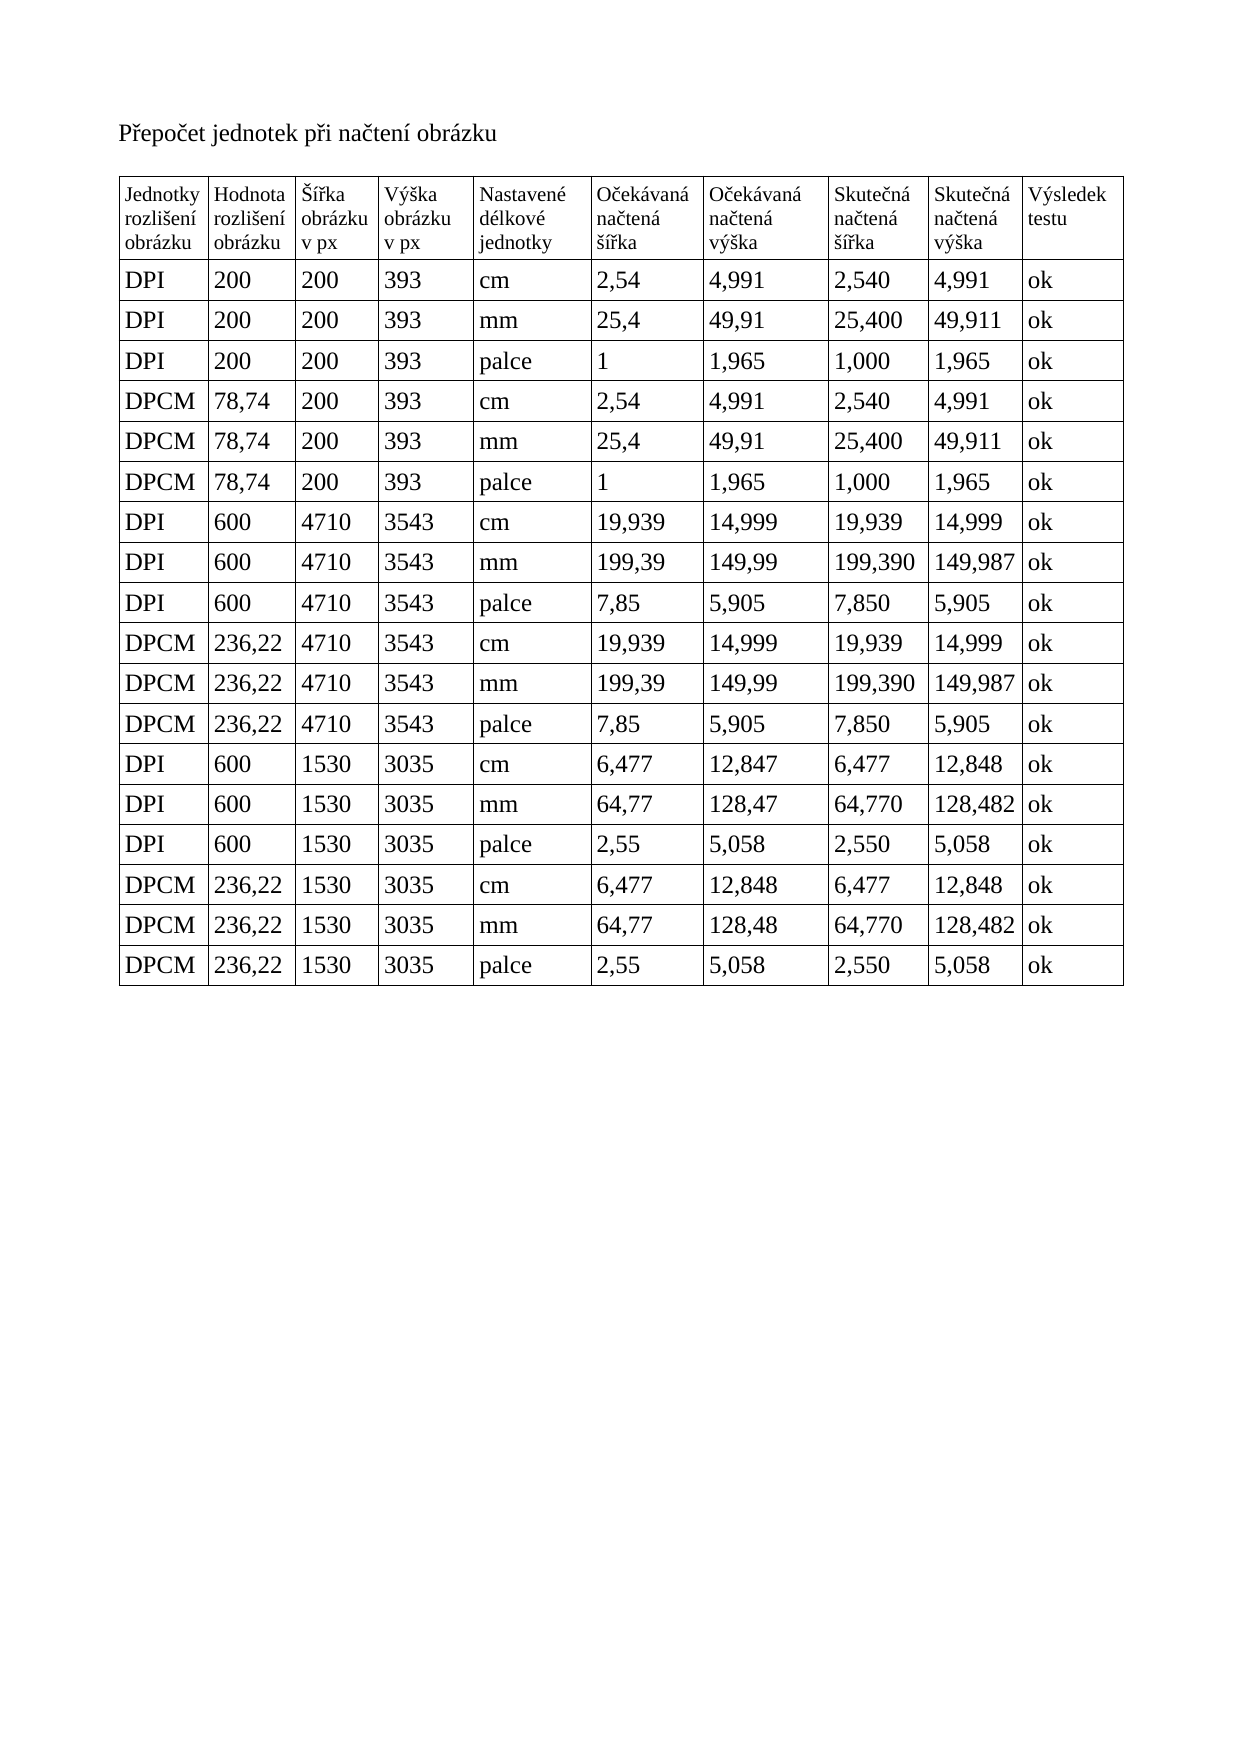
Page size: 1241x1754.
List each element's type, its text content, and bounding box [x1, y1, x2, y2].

table_header Očekávaná načtená šířka [592, 177, 703, 259]
table_cell 14,999 [704, 502, 828, 542]
table_cell 3035 [379, 905, 473, 945]
table_cell 6,477 [829, 744, 928, 783]
table_cell 1530 [296, 865, 378, 904]
table_cell 393 [379, 301, 473, 340]
table_cell DPI [120, 543, 208, 582]
table_cell 4,991 [929, 381, 1022, 421]
table_cell mm [474, 785, 591, 824]
table_cell 7,85 [592, 704, 703, 743]
table_cell 4710 [296, 502, 378, 542]
table_cell 2,540 [829, 260, 928, 300]
table_cell 3543 [379, 664, 473, 703]
table_cell 78,74 [209, 381, 295, 421]
table_cell ok [1023, 785, 1123, 824]
table_cell cm [474, 502, 591, 542]
table_cell mm [474, 301, 591, 340]
table_cell ok [1023, 623, 1123, 662]
table_cell 49,911 [929, 301, 1022, 340]
table_cell 236,22 [209, 704, 295, 743]
table_cell 1,965 [929, 462, 1022, 501]
table_cell 393 [379, 462, 473, 501]
table_cell 3543 [379, 583, 473, 622]
table_cell DPI [120, 502, 208, 542]
table_cell 7,850 [829, 704, 928, 743]
table_cell 128,47 [704, 785, 828, 824]
table_cell 5,905 [929, 583, 1022, 622]
table_header Výška obrázku v px [379, 177, 473, 259]
table_cell 1 [592, 462, 703, 501]
table_cell 236,22 [209, 905, 295, 945]
table_cell 3543 [379, 543, 473, 582]
table_cell 128,482 [929, 785, 1022, 824]
table_cell DPI [120, 785, 208, 824]
table_cell ok [1023, 381, 1123, 421]
table_cell DPCM [120, 905, 208, 945]
table_cell 1,000 [829, 462, 928, 501]
table_header Skutečná načtená výška [929, 177, 1022, 259]
table_cell 600 [209, 785, 295, 824]
table_cell 25,4 [592, 301, 703, 340]
table_cell palce [474, 825, 591, 864]
table_cell 149,99 [704, 664, 828, 703]
table_cell DPCM [120, 422, 208, 461]
table_cell 393 [379, 341, 473, 380]
table_cell 3543 [379, 623, 473, 662]
table_cell 5,058 [929, 825, 1022, 864]
table_cell ok [1023, 502, 1123, 542]
table_cell 1,000 [829, 341, 928, 380]
table_cell 2,54 [592, 381, 703, 421]
table_cell 4710 [296, 543, 378, 582]
table_cell 199,390 [829, 664, 928, 703]
table_cell 1530 [296, 946, 378, 985]
table_cell 200 [209, 301, 295, 340]
table_cell 6,477 [592, 865, 703, 904]
table_cell 149,987 [929, 664, 1022, 703]
table_cell 2,54 [592, 260, 703, 300]
table_cell 19,939 [592, 502, 703, 542]
table_cell 12,848 [929, 744, 1022, 783]
table_cell DPCM [120, 623, 208, 662]
table_cell 25,400 [829, 301, 928, 340]
table_cell 64,77 [592, 905, 703, 945]
table_cell 600 [209, 744, 295, 783]
table_cell palce [474, 946, 591, 985]
table_cell 25,4 [592, 422, 703, 461]
table_cell 200 [296, 381, 378, 421]
table_cell 3035 [379, 785, 473, 824]
table_cell palce [474, 704, 591, 743]
table_cell 1,965 [704, 341, 828, 380]
table_cell 5,905 [704, 704, 828, 743]
table_cell 5,058 [704, 946, 828, 985]
table_cell 78,74 [209, 462, 295, 501]
table_cell 7,85 [592, 583, 703, 622]
table_header Nastavené délkové jednotky [474, 177, 591, 259]
table_cell 64,770 [829, 905, 928, 945]
table_cell 12,848 [704, 865, 828, 904]
table_cell DPI [120, 744, 208, 783]
table_cell 1530 [296, 744, 378, 783]
table_cell DPCM [120, 381, 208, 421]
table_cell 1530 [296, 785, 378, 824]
table_cell cm [474, 381, 591, 421]
table_cell 149,987 [929, 543, 1022, 582]
table_cell ok [1023, 260, 1123, 300]
table_cell 199,390 [829, 543, 928, 582]
table_cell 1,965 [929, 341, 1022, 380]
table_cell 600 [209, 825, 295, 864]
text Přepočet jednotek při načtení obrázku [118, 118, 1122, 147]
table_cell 3543 [379, 502, 473, 542]
table_cell 7,850 [829, 583, 928, 622]
table_cell 200 [296, 462, 378, 501]
table_header Výsledek testu [1023, 177, 1123, 259]
table_cell 5,058 [929, 946, 1022, 985]
table_cell DPCM [120, 462, 208, 501]
table_cell DPCM [120, 664, 208, 703]
table_cell ok [1023, 664, 1123, 703]
table_cell 236,22 [209, 664, 295, 703]
table_cell 200 [209, 260, 295, 300]
table_header Skutečná načtená šířka [829, 177, 928, 259]
table_cell ok [1023, 422, 1123, 461]
table_cell 199,39 [592, 543, 703, 582]
table_cell 12,847 [704, 744, 828, 783]
table_cell DPI [120, 825, 208, 864]
table_cell 49,91 [704, 422, 828, 461]
table_cell 6,477 [592, 744, 703, 783]
table_cell 4,991 [929, 260, 1022, 300]
table_cell 4710 [296, 583, 378, 622]
table_cell 25,400 [829, 422, 928, 461]
table_cell 200 [209, 341, 295, 380]
table_cell cm [474, 865, 591, 904]
table_cell 19,939 [829, 623, 928, 662]
table_cell 3035 [379, 744, 473, 783]
table_cell cm [474, 623, 591, 662]
table_cell 1,965 [704, 462, 828, 501]
table_cell 64,770 [829, 785, 928, 824]
table_cell 128,482 [929, 905, 1022, 945]
table_cell 14,999 [704, 623, 828, 662]
table_cell DPCM [120, 865, 208, 904]
table_cell 236,22 [209, 865, 295, 904]
table_cell 5,058 [704, 825, 828, 864]
table_cell ok [1023, 905, 1123, 945]
table_cell DPI [120, 583, 208, 622]
table_header Očekávaná načtená výška [704, 177, 828, 259]
table_cell mm [474, 905, 591, 945]
table_cell palce [474, 462, 591, 501]
table_cell 2,540 [829, 381, 928, 421]
table_cell 12,848 [929, 865, 1022, 904]
table_cell 3035 [379, 946, 473, 985]
table_cell 2,55 [592, 825, 703, 864]
table_cell 2,550 [829, 825, 928, 864]
table_cell 14,999 [929, 623, 1022, 662]
table_cell 149,99 [704, 543, 828, 582]
table_cell 19,939 [829, 502, 928, 542]
table_cell 200 [296, 301, 378, 340]
table_cell 4710 [296, 664, 378, 703]
table_cell 78,74 [209, 422, 295, 461]
table_cell mm [474, 422, 591, 461]
table_cell 393 [379, 381, 473, 421]
table_header Jednotky rozlišení obrázku [120, 177, 208, 259]
table_cell cm [474, 260, 591, 300]
table_cell 236,22 [209, 946, 295, 985]
table_header Šířka obrázku v px [296, 177, 378, 259]
table_cell 19,939 [592, 623, 703, 662]
table_cell DPCM [120, 946, 208, 985]
table_cell 14,999 [929, 502, 1022, 542]
table_header Hodnota rozlišení obrázku [209, 177, 295, 259]
table_cell 5,905 [704, 583, 828, 622]
table_cell 199,39 [592, 664, 703, 703]
table_cell mm [474, 664, 591, 703]
table_cell DPCM [120, 704, 208, 743]
table_cell 1530 [296, 905, 378, 945]
table_cell 200 [296, 341, 378, 380]
table_cell 128,48 [704, 905, 828, 945]
table_cell 4710 [296, 704, 378, 743]
table_cell cm [474, 744, 591, 783]
table_cell 600 [209, 543, 295, 582]
table_cell mm [474, 543, 591, 582]
table_cell 4,991 [704, 381, 828, 421]
table_cell 4,991 [704, 260, 828, 300]
table_cell palce [474, 341, 591, 380]
table_cell 3035 [379, 865, 473, 904]
table_cell ok [1023, 341, 1123, 380]
table_cell 1 [592, 341, 703, 380]
table_cell 2,550 [829, 946, 928, 985]
table_cell 600 [209, 583, 295, 622]
table_cell 6,477 [829, 865, 928, 904]
table_cell ok [1023, 704, 1123, 743]
table_cell 2,55 [592, 946, 703, 985]
table_cell 3543 [379, 704, 473, 743]
table_cell ok [1023, 744, 1123, 783]
table_cell ok [1023, 543, 1123, 582]
table_cell 393 [379, 422, 473, 461]
table_cell 200 [296, 260, 378, 300]
table_cell 49,91 [704, 301, 828, 340]
table_cell 64,77 [592, 785, 703, 824]
table_cell 600 [209, 502, 295, 542]
table_cell DPI [120, 260, 208, 300]
table_cell ok [1023, 825, 1123, 864]
table_cell ok [1023, 865, 1123, 904]
table_cell 236,22 [209, 623, 295, 662]
table_cell 5,905 [929, 704, 1022, 743]
table_cell ok [1023, 946, 1123, 985]
table_cell 1530 [296, 825, 378, 864]
table_cell ok [1023, 301, 1123, 340]
table_cell ok [1023, 462, 1123, 501]
table_cell 200 [296, 422, 378, 461]
table_cell 49,911 [929, 422, 1022, 461]
table_cell DPI [120, 341, 208, 380]
table_cell 393 [379, 260, 473, 300]
table_cell 4710 [296, 623, 378, 662]
table_cell DPI [120, 301, 208, 340]
table_cell palce [474, 583, 591, 622]
table_cell 3035 [379, 825, 473, 864]
table_cell ok [1023, 583, 1123, 622]
